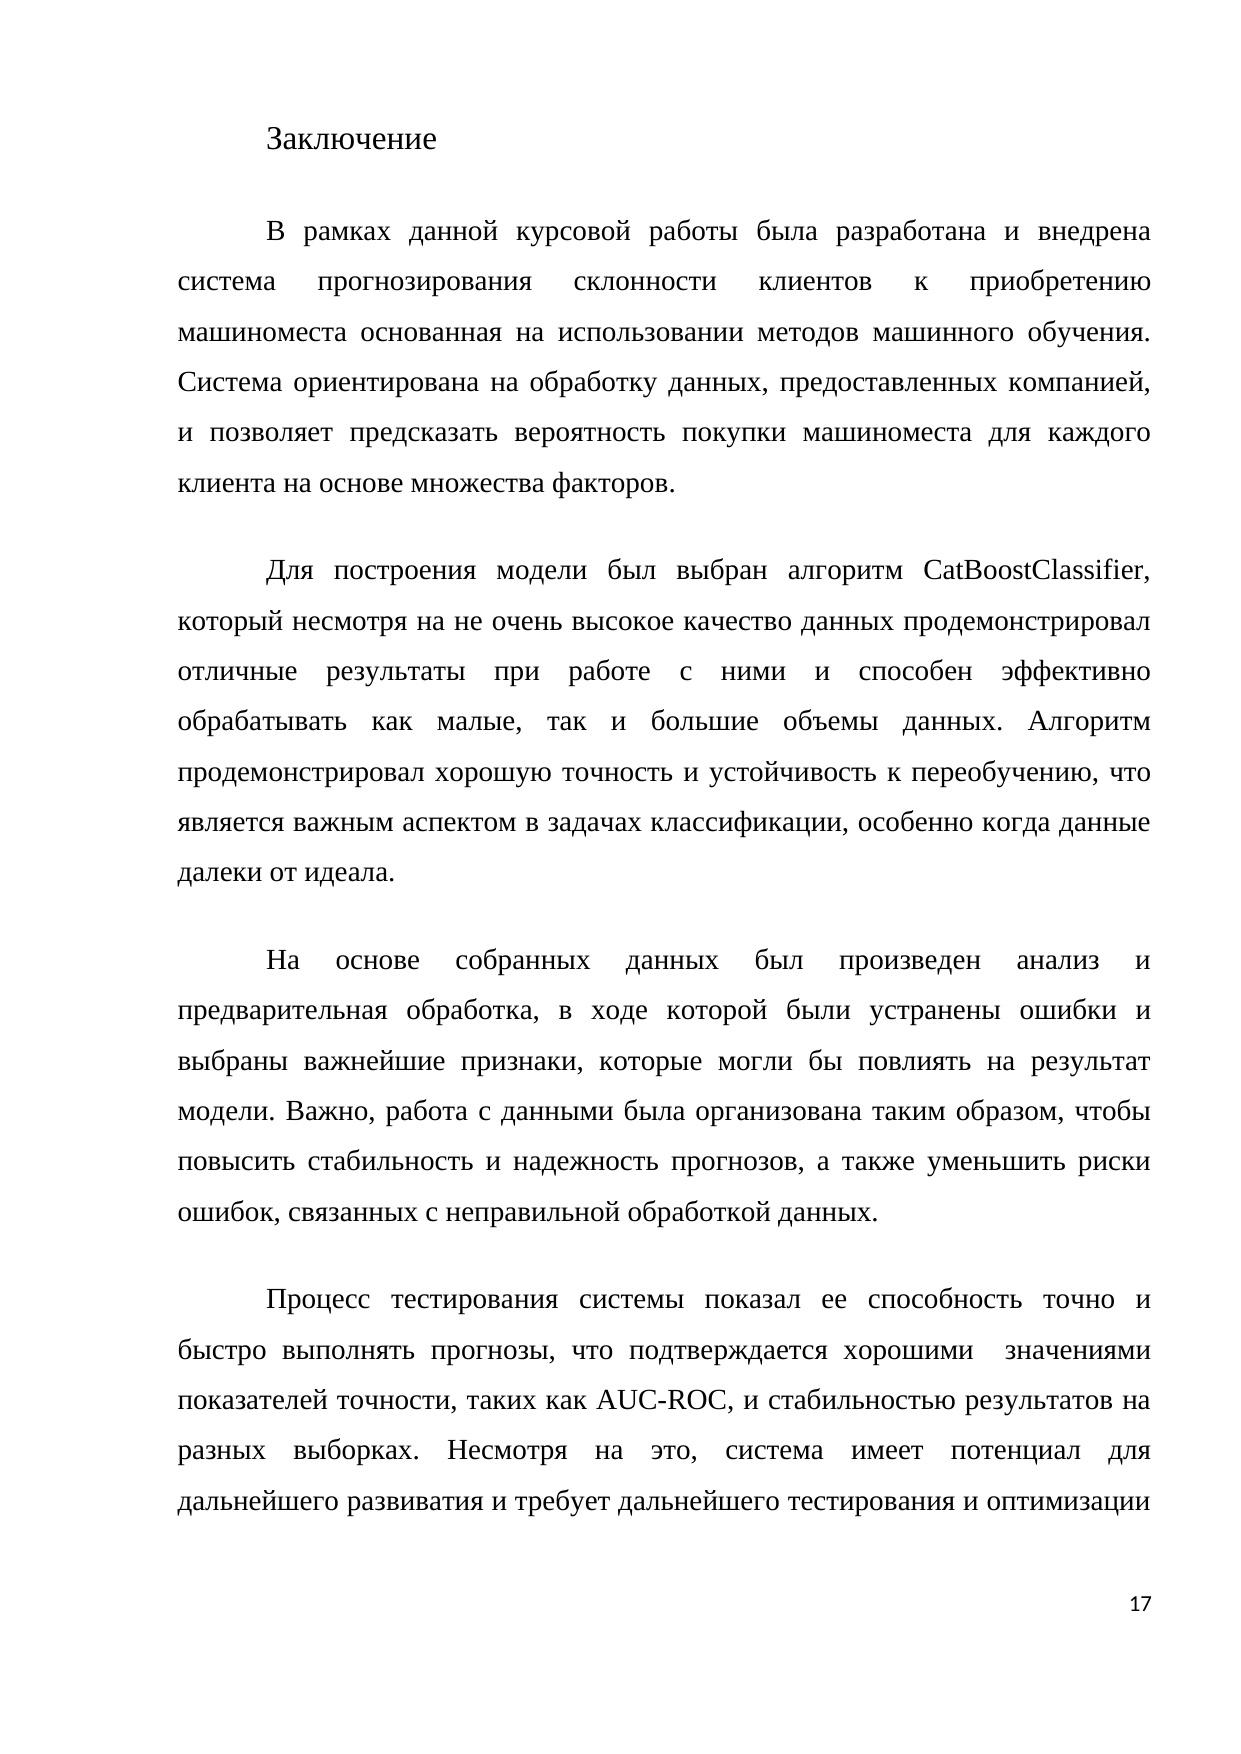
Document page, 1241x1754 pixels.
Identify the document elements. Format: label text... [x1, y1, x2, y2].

text Процесс тестирования системы показал ее способность точно и быстро выполнять прогнозы, что подтверждается хорошими значениями показателей точности, таких как AUC-ROC, и стабильностью результатов на разных выборках. Несмотря на это, система имеет потенциал для дальнейшего развиватия и требует дальнейшего тестирования и оптимизации [177, 1282, 1152, 1516]
text Для построения модели был выбран алгоритм CatBoostClassifier, который несмотря на не очень высокое качество данных продемонстрировал отличные результаты при работе с ними и способен эффективно обрабатывать как малые, так и большие объемы данных. Алгоритм продемонстрировал хорошую точность и устойчивость к переобучению, что является важным аспектом в задачах классификации, особенно когда данные далеки от идеала. [177, 552, 1152, 888]
text На основе собранных данных был произведен анализ и предварительная обработка, в ходе которой были устранены ошибки и выбраны важнейшие признаки, которые могли бы повлиять на результат модели. Важно, работа с данными была организована таким образом, чтобы повысить стабильность и надежность прогнозов, а также уменьшить риски ошибок, связанных с неправильной обработкой данных. [177, 942, 1152, 1227]
subtitle Заключение [177, 118, 1152, 156]
text В рамках данной курсовой работы была разработана и внедрена система прогнозирования склонности клиентов к приобретению машиноместа основанная на использовании методов машинного обучения. Система ориентирована на обработку данных, предоставленных компанией, и позволяет предсказать вероятность покупки машиноместа для каждого клиента на основе множества факторов. [177, 213, 1152, 498]
